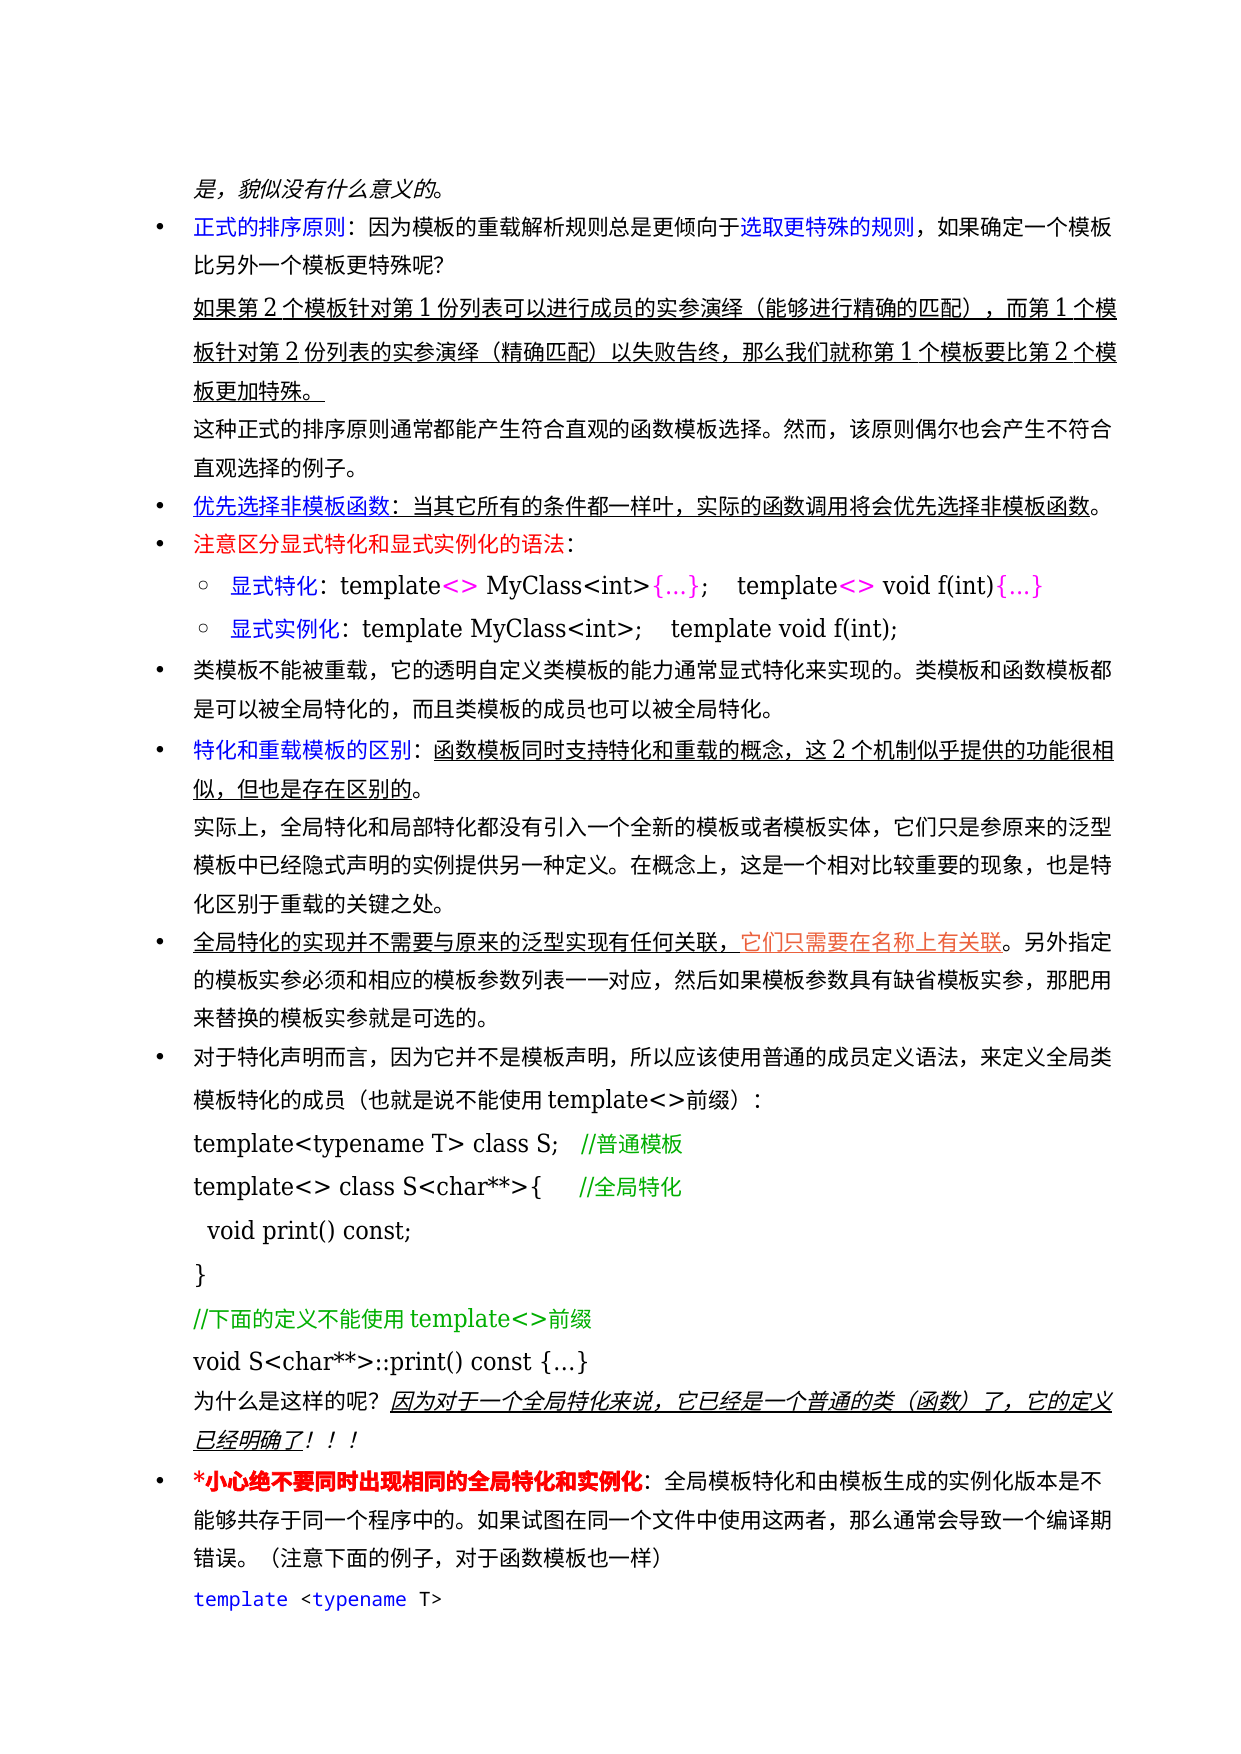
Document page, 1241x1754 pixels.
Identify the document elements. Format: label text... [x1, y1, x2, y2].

list 显式实例化：template MyClass<int>; template void f(int); [193, 615, 1122, 644]
list 只要具有不同的签名，两个函数就可以在同一个程序中同时存在。记住被函数模板生成的函数的签名包含了template-id，也就包括了它的模板参数和模板实参，一个例子如下： template<typename T1, typename T2> void f(T1, T2); template<typename T2, typename T1> void f(T2, T1); 这2个从理解上是完全等价的函数模板，实际上会因为不同的template-id从而具有不同的签名，就可以同时的在一个程序中出现。 但是，如果进行f<char,char>('a','b');类似的调用时，是会产生二义性的，因为这2个函数模板的匹配程序完全相同。 不过，如果这2个函数模板的调用出现在同一个程序的不同的编译单元，它们就可以被正确的解析。于是，这2个语义上完全相同的模板产生的两个相同的实例化体共存于同一个程序中了。但是，貌似没有什么意义的。 [156, 177, 1122, 202]
list 特化和重载模板的区别：函数模板同时支持特化和重载的概念，这2个机制似乎提供的功能很相似，但也是存在区别的。 实际上，全局特化和局部特化都没有引入一个全新的模板或者模板实体，它们只是参原来的泛型模板中已经隐式声明的实例提供另一种定义。在概念上，这是一个相对比较重要的现象，也是特化区别于重载的关键之处。 [156, 735, 1122, 917]
list 显式特化：template<> MyClass<int>{...}; template<> void f(int){...} [193, 571, 1122, 600]
list *小心绝不要同时出现相同的全局特化和实例化：全局模板特化和由模板生成的实例化版本是不能够共存于同一个程序中的。如果试图在同一个文件中使用这两者，那么通常会导致一个编译期错误。（注意下面的例子，对于函数模板也一样） template <typename T> [156, 1466, 1122, 1612]
list 类模板不能被重载，它的透明自定义类模板的能力通常显式特化来实现的。类模板和函数模板都是可以被全局特化的，而且类模板的成员也可以被全局特化。 [156, 658, 1122, 722]
list 优先选择非模板函数：当其它所有的条件都一样叶，实际的函数调用将会优先选择非模板函数。 [156, 494, 1122, 519]
list 正式的排序原则：因为模板的重载解析规则总是更倾向于选取更特殊的规则，如果确定一个模板比另外一个模板更特殊呢？ 如果第2个模板针对第1份列表可以进行成员的实参演绎（能够进行精确的匹配），而第1个模板针对第2份列表的实参演绎（精确匹配）以失败告终，那么我们就称第1个模板要比第2个模板更加特殊。 这种正式的排序原则通常都能产生符合直观的函数模板选择。然而，该原则偶尔也会产生不符合直观选择的例子。 [156, 215, 1122, 481]
list 对于特化声明而言，因为它并不是模板声明，所以应该使用普通的成员定义语法，来定义全局类模板特化的成员（也就是说不能使用template<>前缀）： template<typename T> class S; //普通模板 template<> class S<char**>{ //全局特化 void print() const; } //下面的定义不能使用template<>前缀 void S<char**>::print() const {…} 为什么是这样的呢？因为对于一个全局特化来说，它已经是一个普通的类（函数）了，它的定义已经明确了！！！ [156, 1045, 1122, 1453]
list 注意区分显式特化和显式实例化的语法： [156, 532, 1122, 558]
list 全局特化的实现并不需要与原来的泛型实现有任何关联，它们只需要在名称上有关联。另外指定的模板实参必须和相应的模板参数列表一一对应，然后如果模板参数具有缺省模板实参，那肥用来替换的模板实参就是可选的。 [156, 930, 1122, 1032]
